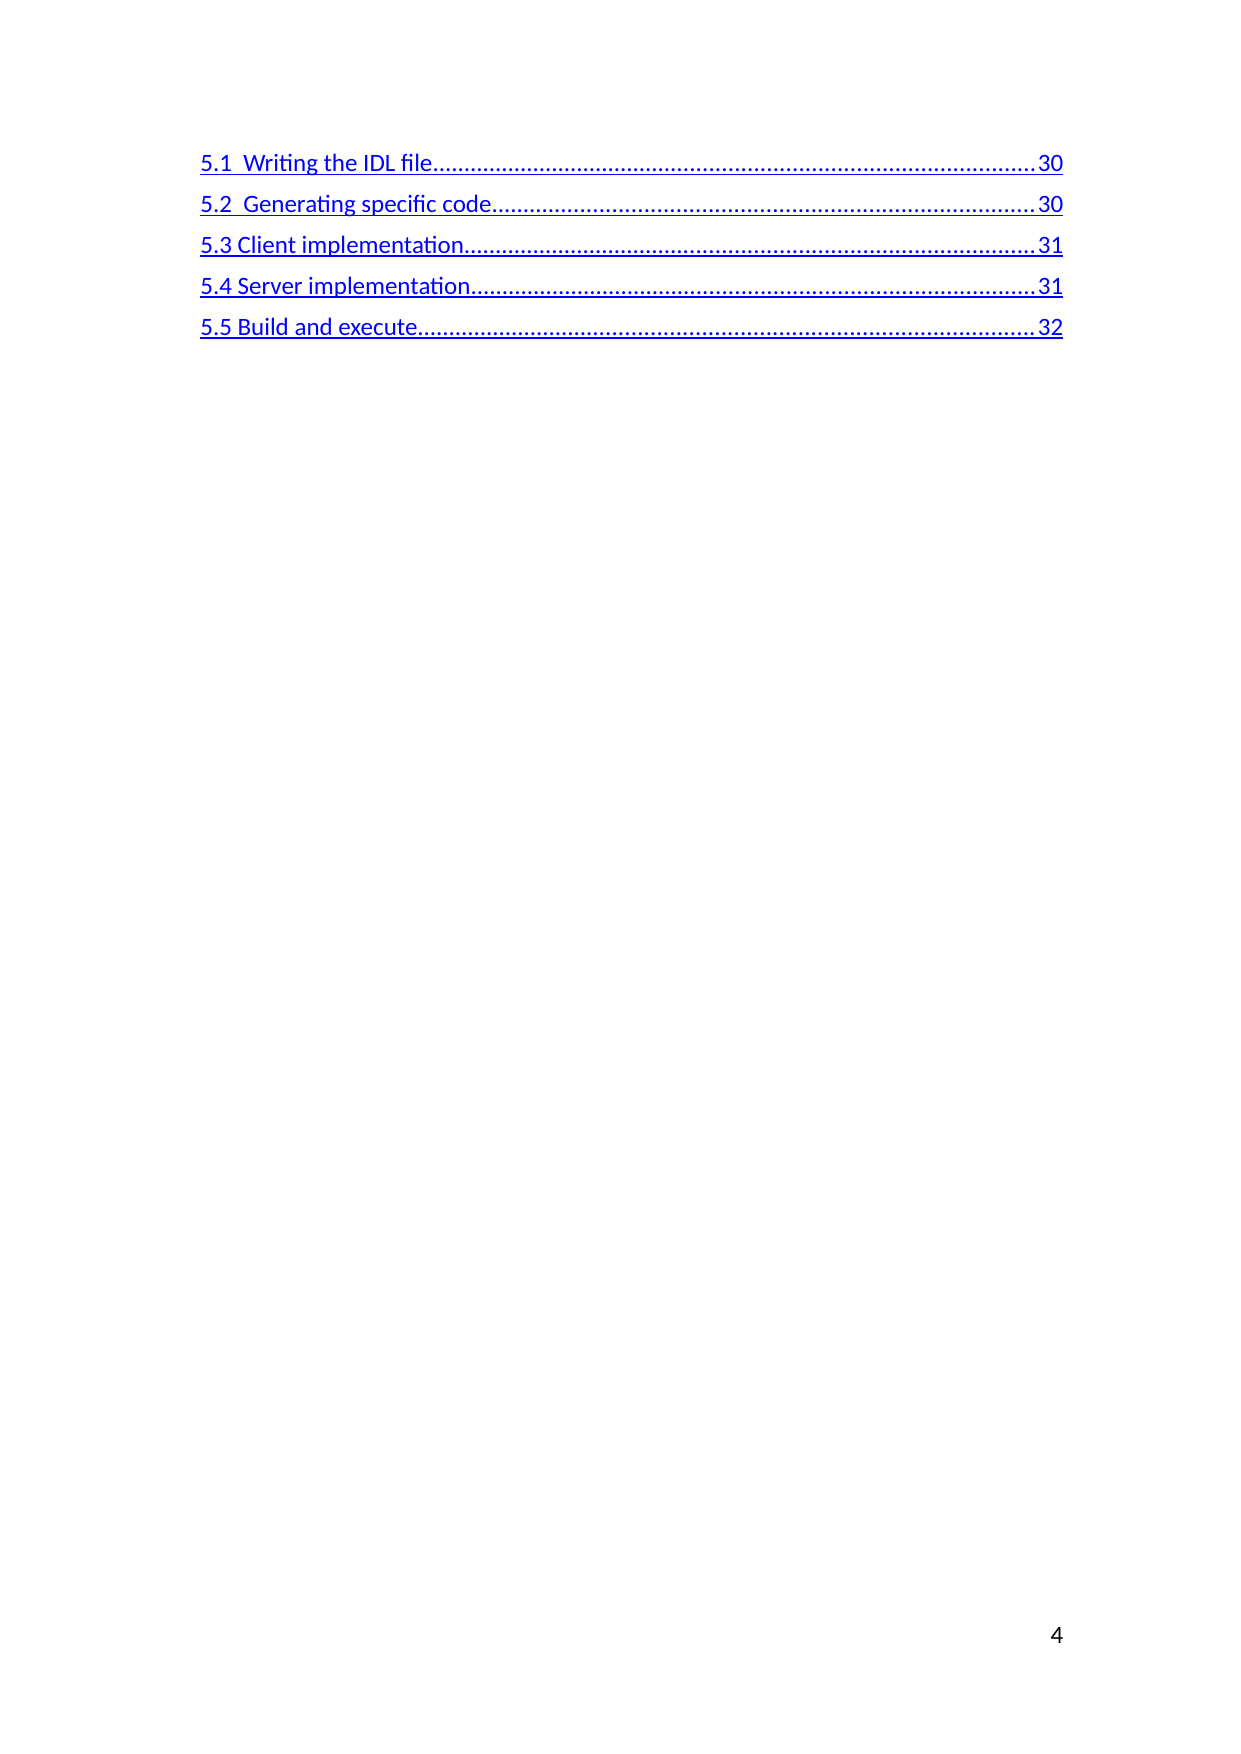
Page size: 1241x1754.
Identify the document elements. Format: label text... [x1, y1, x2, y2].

text 5.2 Generating specific code 30 [200, 188, 1063, 215]
text 5.5 Build and execute 32 [200, 311, 1063, 337]
text 5.1 Writing the IDL file 30 [200, 148, 1063, 174]
text 5.4 Server implementation 31 [200, 270, 1063, 296]
text 5.3 Client implementation 31 [200, 229, 1063, 255]
